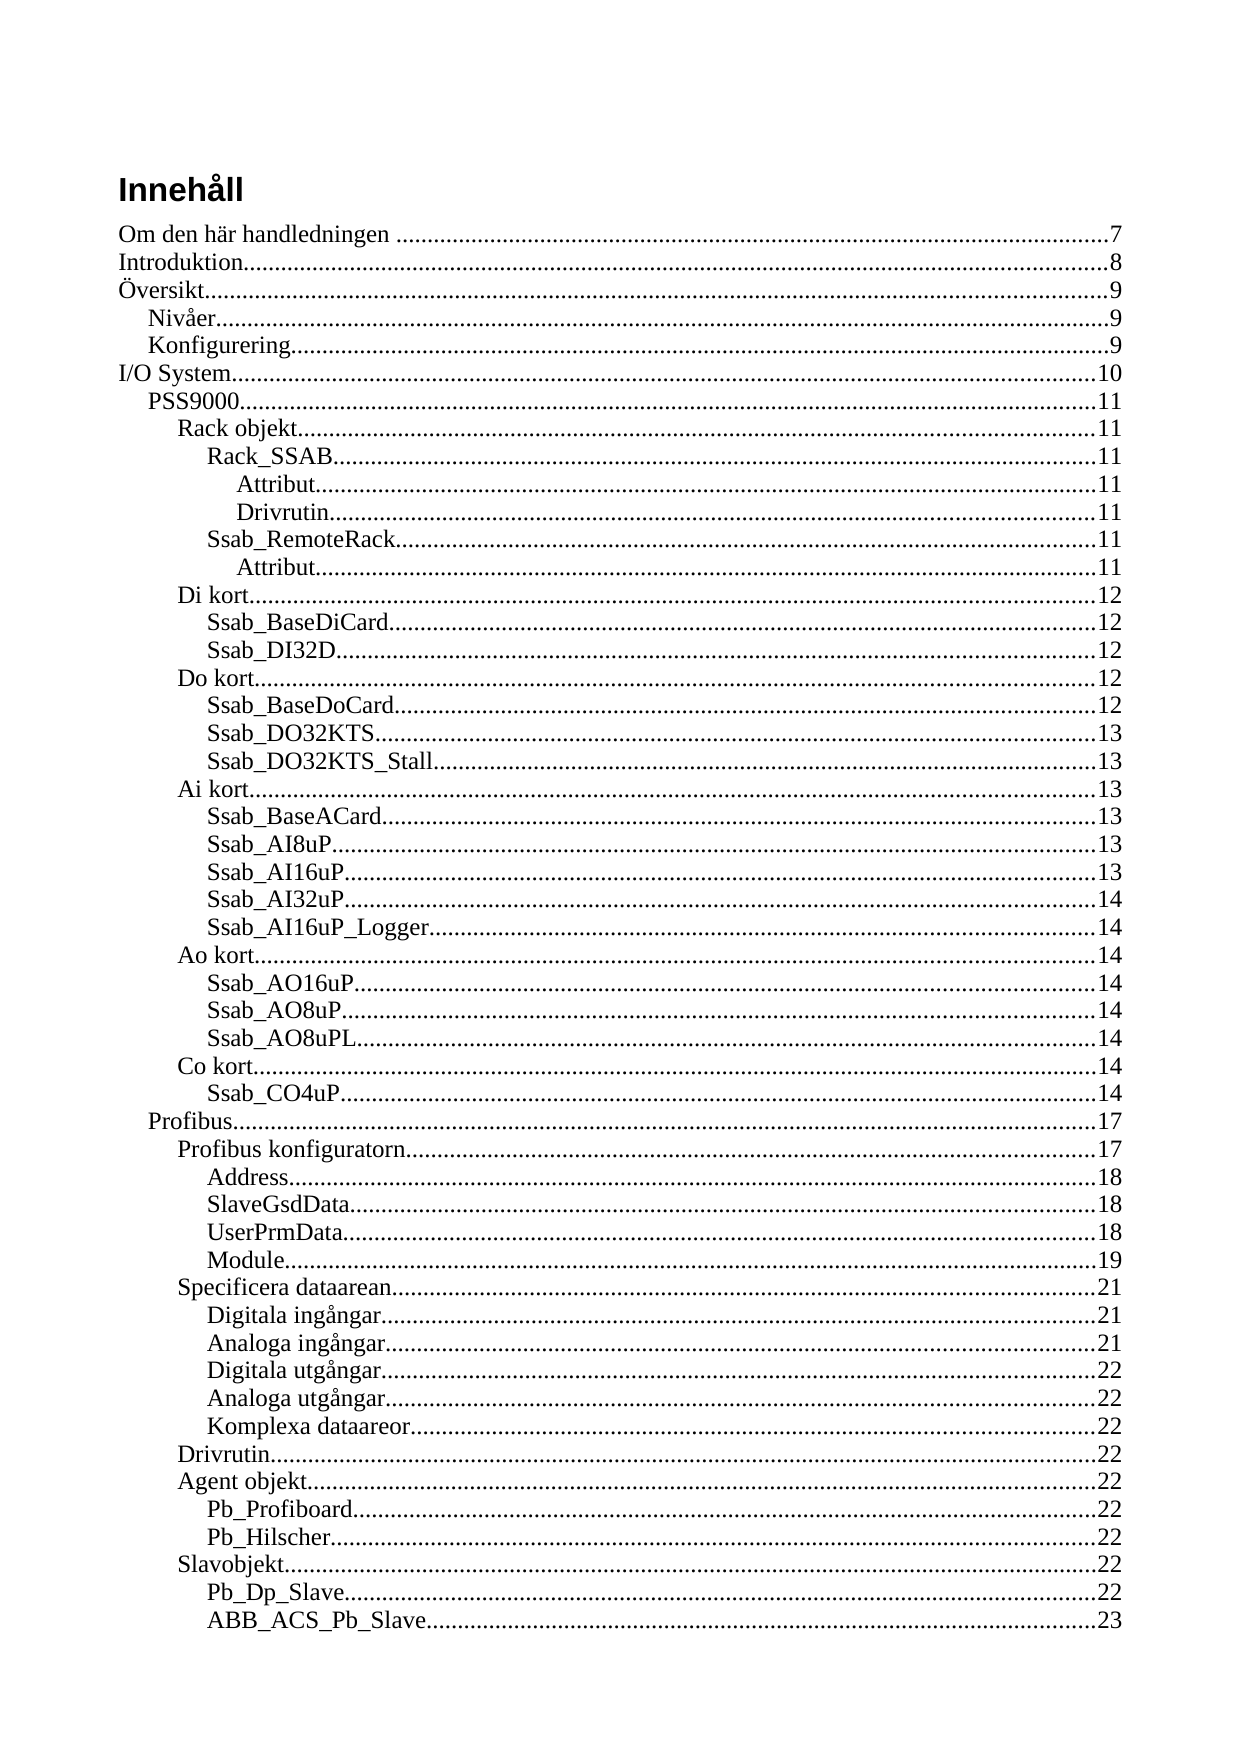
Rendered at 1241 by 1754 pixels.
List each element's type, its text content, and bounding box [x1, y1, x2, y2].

text Ssab_AI32uP 14 [207, 886, 1122, 913]
text Slavobjekt 22 [177, 1551, 1122, 1578]
text Ssab_AI8uP 13 [207, 830, 1122, 858]
text Översikt 9 [118, 276, 1122, 304]
text Digitala ingångar 21 [207, 1301, 1122, 1329]
text Ssab_BaseDiCard 12 [207, 608, 1122, 636]
text Ssab_DO32KTS_Stall 13 [207, 747, 1122, 775]
text Module 19 [207, 1246, 1122, 1273]
text Konfigurering 9 [148, 331, 1122, 359]
text Ssab_BaseACard 13 [207, 802, 1122, 830]
text I/O System 10 [118, 359, 1122, 387]
text Ssab_AI16uP 13 [207, 858, 1122, 886]
text Nivåer 9 [148, 304, 1122, 331]
text Introduktion 8 [118, 248, 1122, 276]
text Drivrutin 11 [236, 498, 1122, 525]
text Ai kort 13 [177, 775, 1122, 802]
text Co kort 14 [177, 1052, 1122, 1079]
text Pb_Profiboard 22 [207, 1495, 1122, 1523]
text Analoga ingångar 21 [207, 1329, 1122, 1357]
text Ssab_CO4uP 14 [207, 1079, 1122, 1107]
text Ssab_AI16uP_Logger 14 [207, 913, 1122, 941]
text Ssab_DO32KTS 13 [207, 719, 1122, 747]
text Address 18 [207, 1163, 1122, 1190]
text Do kort 12 [177, 664, 1122, 692]
text Ssab_AO16uP 14 [207, 969, 1122, 996]
text PSS9000 11 [148, 387, 1122, 414]
text Ssab_DI32D 12 [207, 636, 1122, 664]
text Ssab_RemoteRack 11 [207, 525, 1122, 553]
text ABB_ACS_Pb_Slave 23 [207, 1606, 1122, 1634]
text Ssab_AO8uPL 14 [207, 1024, 1122, 1052]
text Ao kort 14 [177, 941, 1122, 969]
subtitle Innehåll [118, 171, 1122, 208]
text Agent objekt 22 [177, 1467, 1122, 1495]
text UserPrmData 18 [207, 1218, 1122, 1246]
text Ssab_AO8uP 14 [207, 996, 1122, 1024]
text Rack objekt 11 [177, 414, 1122, 442]
text Pb_Dp_Slave 22 [207, 1578, 1122, 1606]
text Ssab_BaseDoCard 12 [207, 692, 1122, 719]
text Profibus konfiguratorn 17 [177, 1135, 1122, 1163]
text Di kort 12 [177, 581, 1122, 608]
text Attribut 11 [236, 470, 1122, 498]
text Om den här handledningen 7 [118, 221, 1122, 248]
text Komplexa dataareor 22 [207, 1412, 1122, 1440]
text Specificera dataarean 21 [177, 1273, 1122, 1301]
text Pb_Hilscher 22 [207, 1523, 1122, 1551]
text Attribut 11 [236, 553, 1122, 581]
text Analoga utgångar 22 [207, 1384, 1122, 1412]
text Rack_SSAB 11 [207, 442, 1122, 470]
text Drivrutin 22 [177, 1440, 1122, 1467]
text Digitala utgångar 22 [207, 1357, 1122, 1384]
text SlaveGsdData 18 [207, 1190, 1122, 1218]
text Profibus 17 [148, 1107, 1122, 1135]
